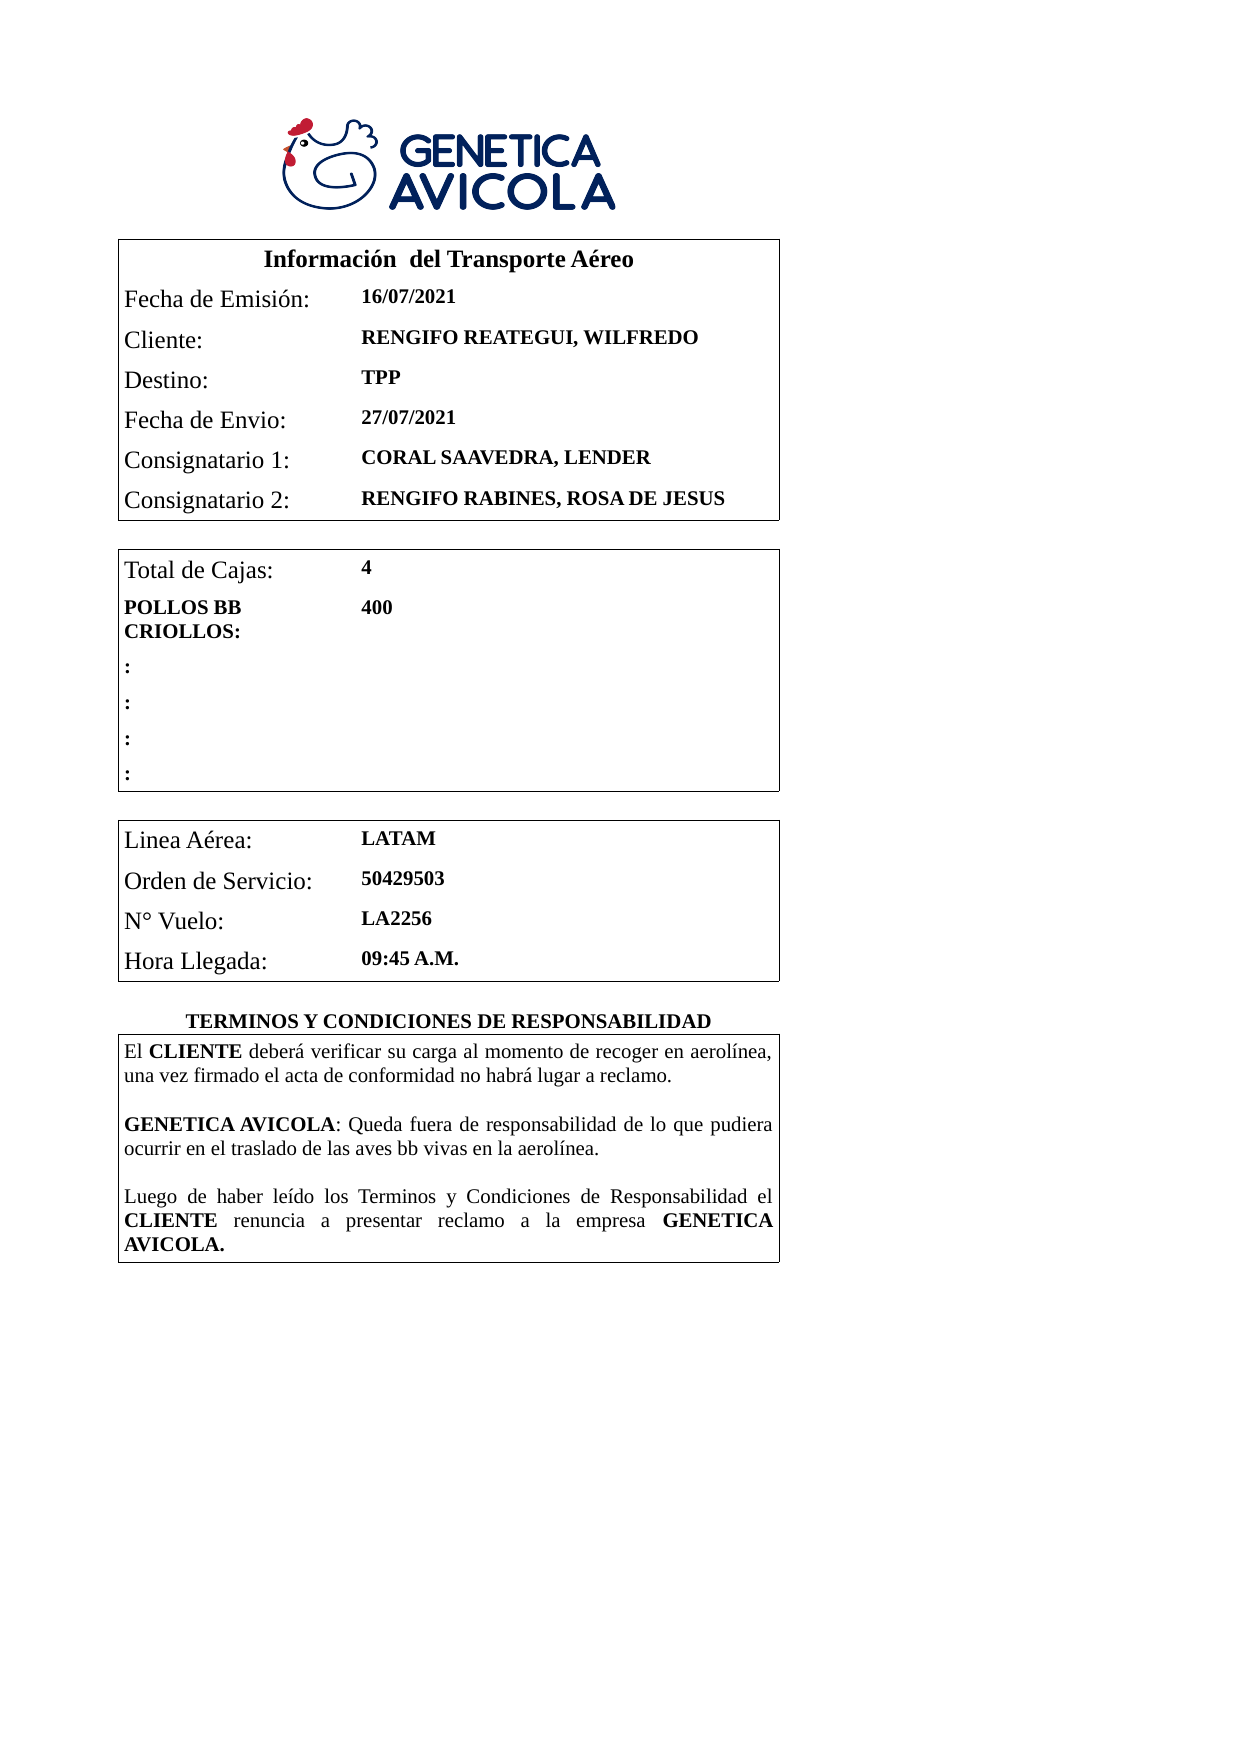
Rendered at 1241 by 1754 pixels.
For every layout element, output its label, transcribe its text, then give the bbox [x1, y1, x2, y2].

table_cell [356, 521, 779, 549]
table_cell N° Vuelo: [119, 900, 356, 940]
table_cell Cliente: [119, 319, 356, 359]
table_cell Linea Aérea: [119, 821, 356, 860]
table_cell 27/07/2021 [356, 399, 779, 439]
table_cell Consignatario 1: [119, 440, 356, 480]
table_header Información del Transporte Aéreo [119, 240, 779, 279]
table_cell Hora Llegada: [119, 940, 356, 981]
table_cell : [119, 684, 356, 720]
table_cell LA2256 [356, 900, 779, 940]
table_cell RENGIFO RABINES, ROSA DE JESUS [356, 480, 779, 520]
table_cell 400 [356, 589, 779, 649]
table_cell [118, 792, 356, 820]
table_cell Orden de Servicio: [119, 860, 356, 900]
table_cell 09:45 A.M. [356, 940, 779, 981]
table_cell : [119, 755, 356, 791]
picture [282, 118, 616, 210]
table_cell El CLIENTE deberá verificar su carga al momento de recoger en aerolínea, una vez firmado el acta de conformidad no habrá lugar a reclamo. GENETICA AVICOLA: Queda fuera de responsabilidad de lo que pudiera ocurrir en el traslado de las aves bb vivas en la aerolínea. Luego de haber leído los Terminos y Condiciones de Responsabilidad el CLIENTE renuncia a presentar reclamo a la empresa GENETICA AVICOLA. [119, 1035, 779, 1262]
table_cell RENGIFO REATEGUI, WILFREDO [356, 319, 779, 359]
table_cell CORAL SAAVEDRA, LENDER [356, 440, 779, 480]
table_cell POLLOS BB CRIOLLOS: [119, 589, 356, 649]
table_cell 16/07/2021 [356, 279, 779, 319]
table_cell [356, 792, 779, 820]
table_cell [356, 755, 779, 791]
table_cell Destino: [119, 359, 356, 399]
table_cell Fecha de Envio: [119, 399, 356, 439]
table_cell LATAM [356, 821, 779, 860]
table_cell 4 [356, 550, 779, 589]
table_cell Fecha de Emisión: [119, 279, 356, 319]
table_cell [356, 684, 779, 720]
table_cell TPP [356, 359, 779, 399]
table_cell [356, 649, 779, 684]
table_cell Consignatario 2: [119, 480, 356, 520]
table_cell Total de Cajas: [119, 550, 356, 589]
table_cell TERMINOS Y CONDICIONES DE RESPONSABILIDAD [118, 982, 779, 1033]
table_cell 50429503 [356, 860, 779, 900]
table_cell [118, 521, 356, 549]
table_cell [356, 720, 779, 755]
table_cell : [119, 720, 356, 755]
table_cell : [119, 649, 356, 684]
